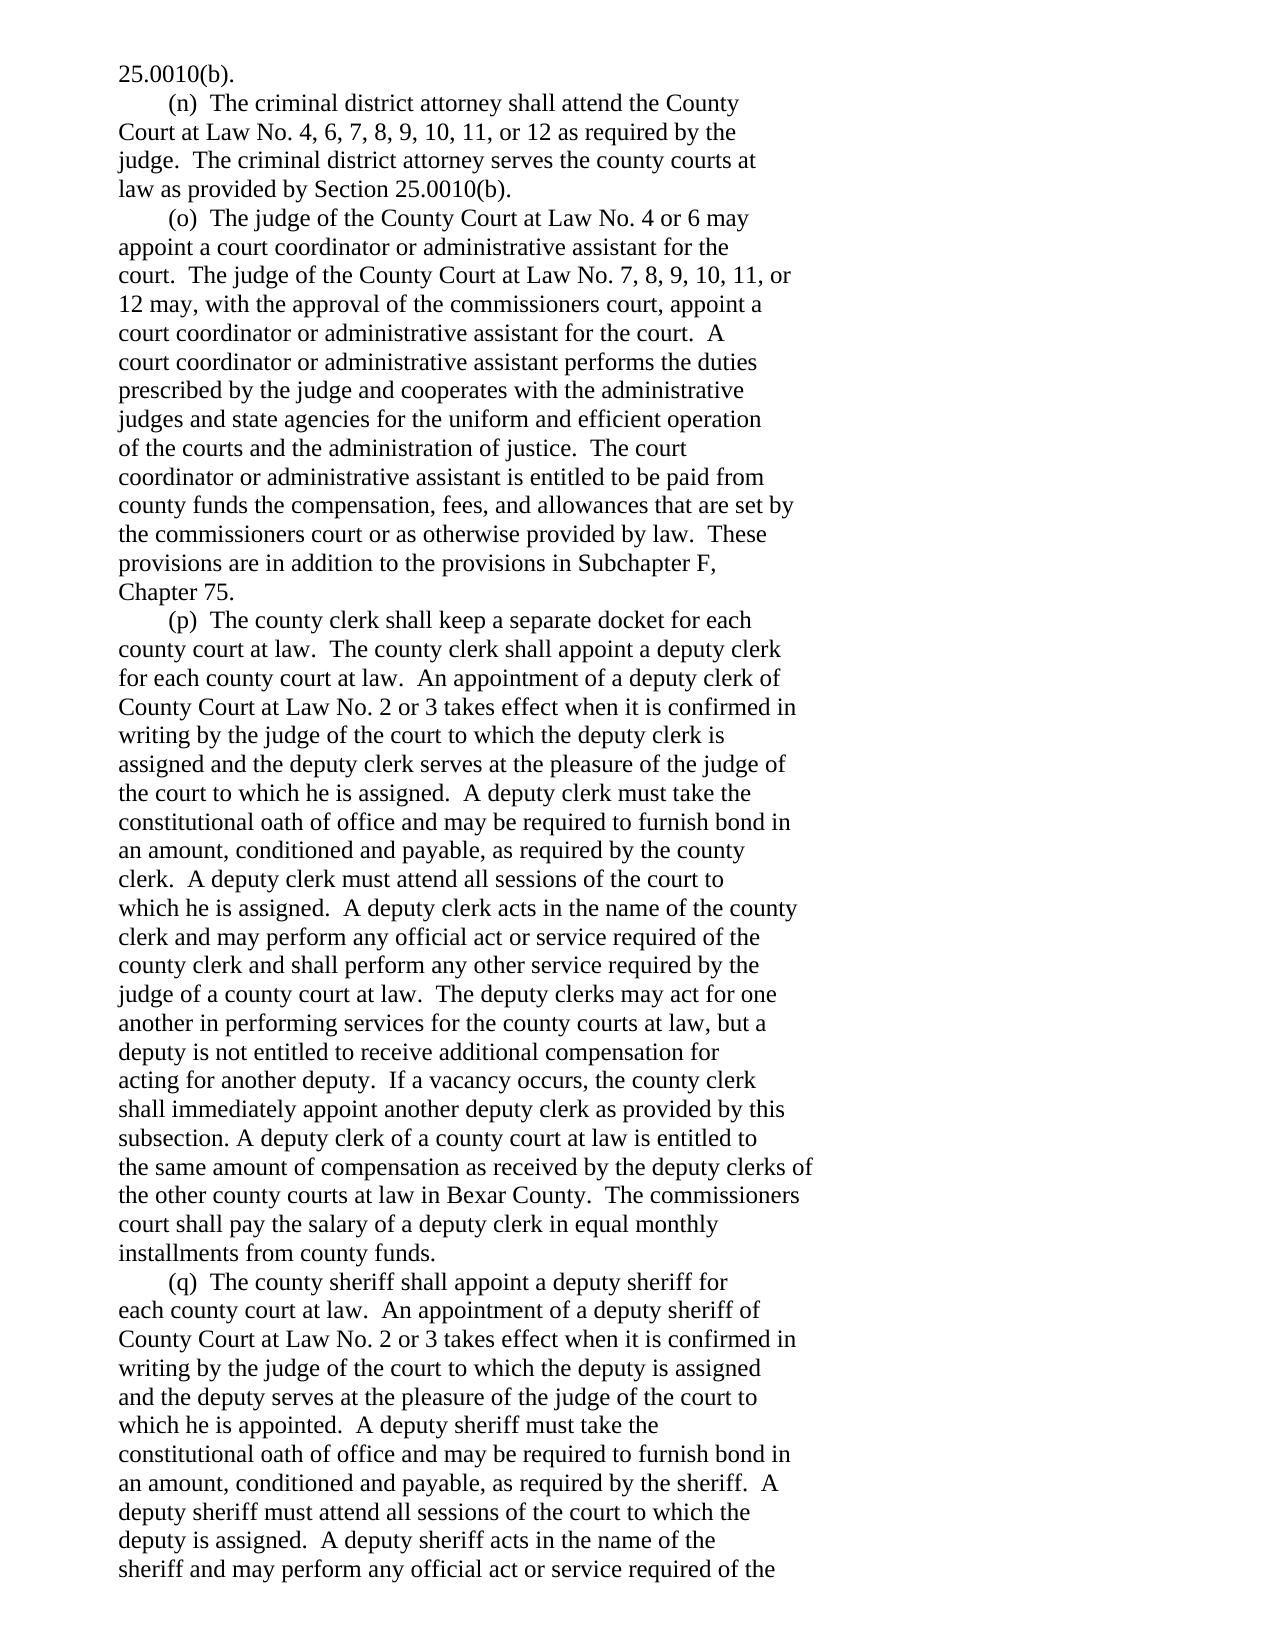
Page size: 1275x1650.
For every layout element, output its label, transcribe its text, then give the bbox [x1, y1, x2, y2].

text 25.0010(b). [118, 59, 1216, 88]
text court. The judge of the County Court at Law No. 7, 8, 9, 10, 11, or [118, 260, 1216, 289]
text writing by the judge of the court to which the deputy clerk is [118, 720, 1216, 749]
text subsection. A deputy clerk of a county court at law is entitled to [118, 1123, 1216, 1152]
text judge. The criminal district attorney serves the county courts at [118, 145, 1216, 174]
text clerk and may perform any official act or service required of the [118, 922, 1216, 950]
text each county court at law. An appointment of a deputy sheriff of [118, 1295, 1216, 1324]
text and the deputy serves at the pleasure of the judge of the court to [118, 1382, 1216, 1410]
text Court at Law No. 4, 6, 7, 8, 9, 10, 11, or 12 as required by the [118, 117, 1216, 145]
text the commissioners court or as otherwise provided by law. These [118, 519, 1216, 548]
text (q) The county sheriff shall appoint a deputy sheriff for [118, 1267, 1216, 1295]
text court shall pay the salary of a deputy clerk in equal monthly [118, 1209, 1216, 1238]
text court coordinator or administrative assistant for the court. A [118, 318, 1216, 347]
text judge of a county court at law. The deputy clerks may act for one [118, 979, 1216, 1008]
text (n) The criminal district attorney shall attend the County [118, 88, 1216, 117]
text which he is assigned. A deputy clerk acts in the name of the county [118, 893, 1216, 922]
text for each county court at law. An appointment of a deputy clerk of [118, 663, 1216, 692]
text Chapter 75. [118, 577, 1216, 605]
text (o) The judge of the County Court at Law No. 4 or 6 may [118, 203, 1216, 232]
text the court to which he is assigned. A deputy clerk must take the [118, 778, 1216, 807]
text (p) The county clerk shall keep a separate docket for each [118, 605, 1216, 634]
text constitutional oath of office and may be required to furnish bond in [118, 807, 1216, 835]
text provisions are in addition to the provisions in Subchapter F, [118, 548, 1216, 577]
text which he is appointed. A deputy sheriff must take the [118, 1410, 1216, 1439]
text judges and state agencies for the uniform and efficient operation [118, 404, 1216, 433]
text writing by the judge of the court to which the deputy is assigned [118, 1353, 1216, 1382]
text assigned and the deputy clerk serves at the pleasure of the judge of [118, 749, 1216, 778]
text county court at law. The county clerk shall appoint a deputy clerk [118, 634, 1216, 663]
text County Court at Law No. 2 or 3 takes effect when it is confirmed in [118, 692, 1216, 720]
text deputy sheriff must attend all sessions of the court to which the [118, 1497, 1216, 1525]
text appoint a court coordinator or administrative assistant for the [118, 232, 1216, 260]
text another in performing services for the county courts at law, but a [118, 1008, 1216, 1037]
text prescribed by the judge and cooperates with the administrative [118, 375, 1216, 404]
text the same amount of compensation as received by the deputy clerks of [118, 1152, 1216, 1180]
text deputy is assigned. A deputy sheriff acts in the name of the [118, 1525, 1216, 1554]
text the other county courts at law in Bexar County. The commissioners [118, 1180, 1216, 1209]
text an amount, conditioned and payable, as required by the county [118, 835, 1216, 864]
text County Court at Law No. 2 or 3 takes effect when it is confirmed in [118, 1324, 1216, 1353]
text sheriff and may perform any official act or service required of the [118, 1554, 1216, 1583]
text deputy is not entitled to receive additional compensation for [118, 1037, 1216, 1065]
text coordinator or administrative assistant is entitled to be paid from [118, 462, 1216, 490]
text constitutional oath of office and may be required to furnish bond in [118, 1439, 1216, 1468]
text county funds the compensation, fees, and allowances that are set by [118, 490, 1216, 519]
text installments from county funds. [118, 1238, 1216, 1267]
text county clerk and shall perform any other service required by the [118, 950, 1216, 979]
text law as provided by Section 25.0010(b). [118, 174, 1216, 203]
text of the courts and the administration of justice. The court [118, 433, 1216, 462]
text acting for another deputy. If a vacancy occurs, the county clerk [118, 1065, 1216, 1094]
text clerk. A deputy clerk must attend all sessions of the court to [118, 864, 1216, 893]
text 12 may, with the approval of the commissioners court, appoint a [118, 289, 1216, 318]
text court coordinator or administrative assistant performs the duties [118, 347, 1216, 375]
text shall immediately appoint another deputy clerk as provided by this [118, 1094, 1216, 1123]
text an amount, conditioned and payable, as required by the sheriff. A [118, 1468, 1216, 1497]
